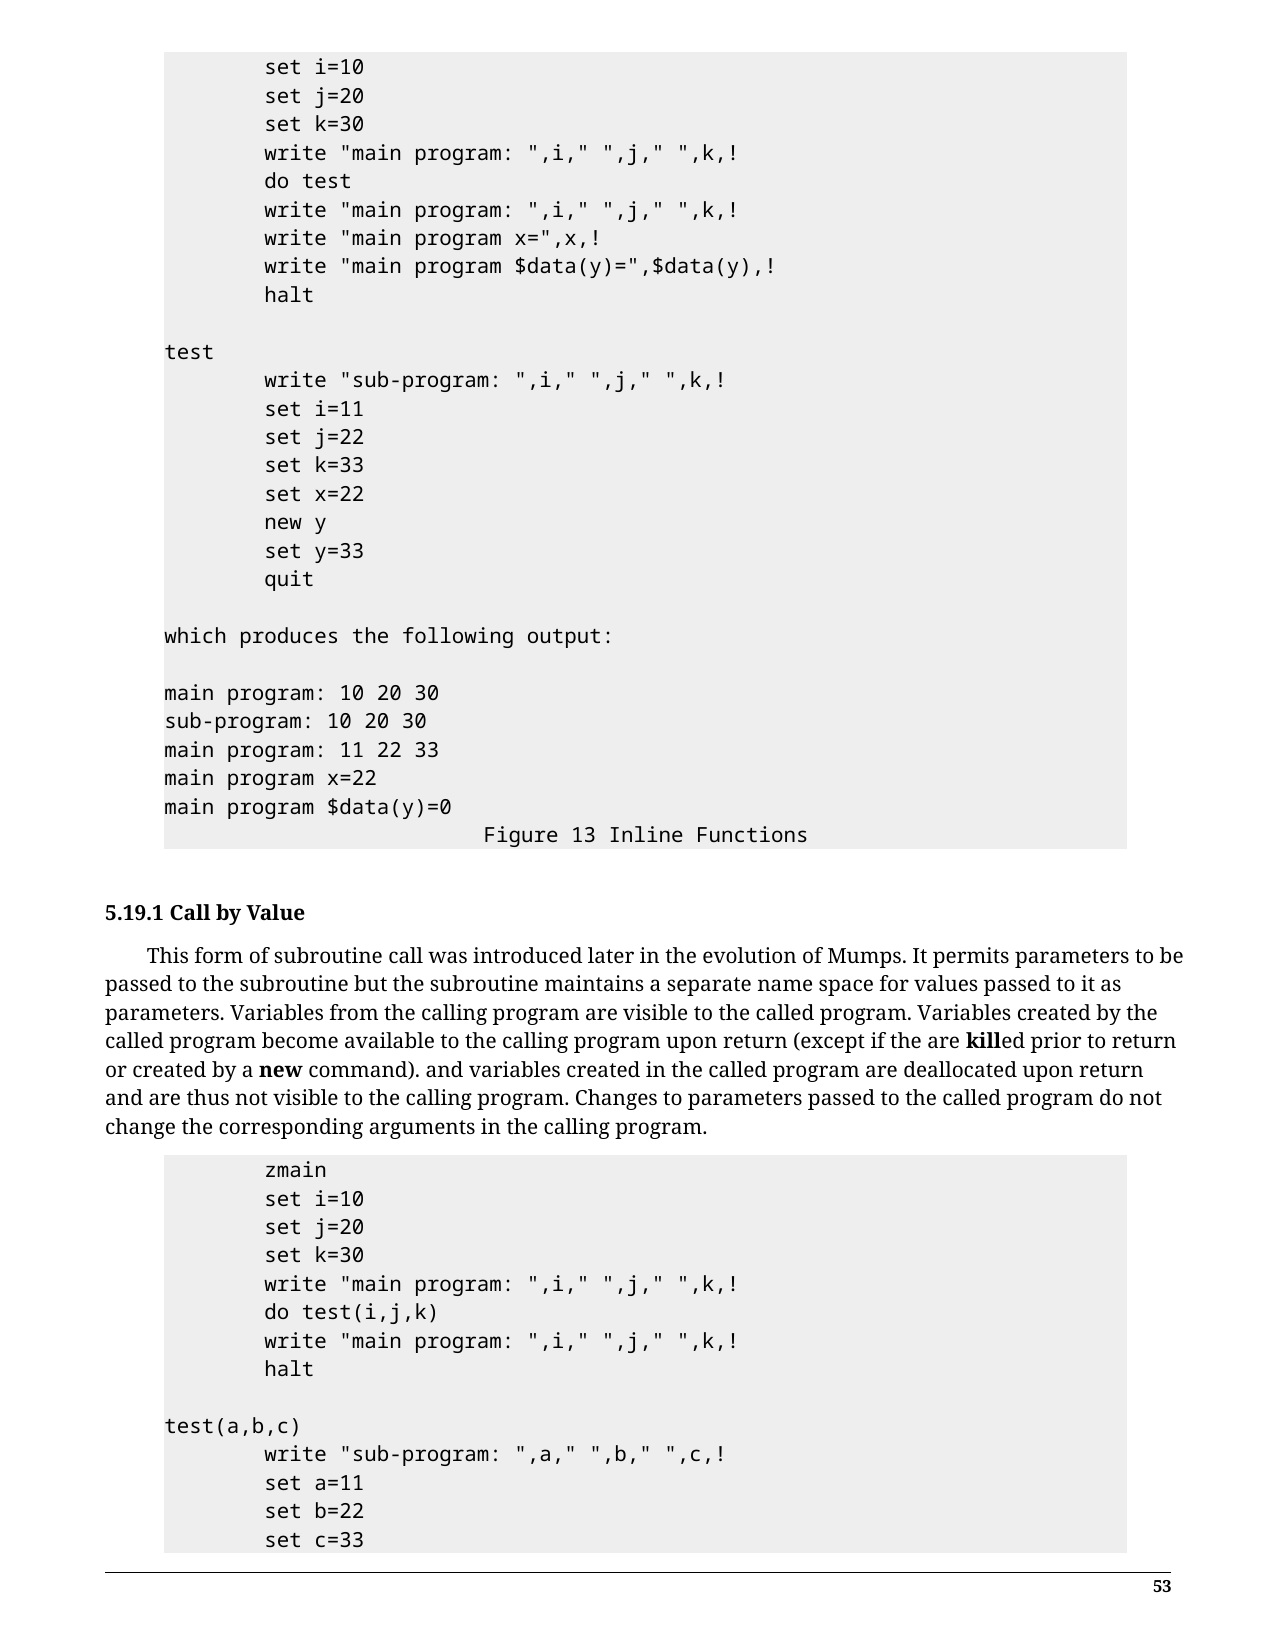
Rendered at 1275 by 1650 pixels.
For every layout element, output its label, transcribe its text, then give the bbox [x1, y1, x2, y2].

text set i=10 [164, 52, 1127, 81]
text set a=11 [164, 1468, 1127, 1496]
text main program x=22 [164, 763, 1127, 792]
text do test [164, 166, 1127, 195]
text set x=22 [164, 479, 1127, 507]
text halt [164, 280, 1127, 308]
text set k=30 [164, 1241, 1127, 1269]
text set c=33 [164, 1525, 1127, 1553]
text set b=22 [164, 1496, 1127, 1525]
text set j=20 [164, 1212, 1127, 1241]
text write "main program $data(y)=",$data(y),! [164, 252, 1127, 280]
text set i=11 [164, 394, 1127, 422]
text write "main program: ",i," ",j," ",k,! [164, 1326, 1127, 1354]
text main program: 11 22 33 [164, 735, 1127, 763]
text new y [164, 507, 1127, 536]
text write "main program: ",i," ",j," ",k,! [164, 1269, 1127, 1297]
text halt [164, 1354, 1127, 1383]
text Figure 13 Inline Functions [164, 820, 1127, 849]
text sub-program: 10 20 30 [164, 707, 1127, 735]
text set y=33 [164, 536, 1127, 564]
text set j=22 [164, 422, 1127, 451]
subtitle Call by Value [105, 898, 1186, 926]
text write "main program: ",i," ",j," ",k,! [164, 138, 1127, 166]
text main program $data(y)=0 [164, 792, 1127, 820]
text set i=10 [164, 1184, 1127, 1212]
text do test(i,j,k) [164, 1297, 1127, 1326]
text set k=30 [164, 109, 1127, 138]
text write "sub-program: ",a," ",b," ",c,! [164, 1439, 1127, 1468]
text write "main program: ",i," ",j," ",k,! [164, 195, 1127, 223]
text test(a,b,c) [164, 1411, 1127, 1439]
text quit [164, 564, 1127, 593]
text main program: 10 20 30 [164, 678, 1127, 707]
text write "main program x=",x,! [164, 223, 1127, 252]
text zmain [164, 1155, 1127, 1184]
text This form of subroutine call was introduced later in the evolution of Mumps. It permits parameters to be passed to the subroutine but the subroutine maintains a separate name space for values passed to it as parameters. Variables from the calling program are visible to the called program. Variables created by the called program become available to the calling program upon return (except if the are killed prior to return or created by a new command). and variables created in the called program are deallocated upon return and are thus not visible to the calling program. Changes to parameters passed to the called program do not change the corresponding arguments in the calling program. [105, 941, 1186, 1140]
text set k=33 [164, 451, 1127, 479]
text write "sub-program: ",i," ",j," ",k,! [164, 365, 1127, 394]
text test [164, 337, 1127, 365]
text which produces the following output: [164, 621, 1127, 650]
text set j=20 [164, 81, 1127, 109]
